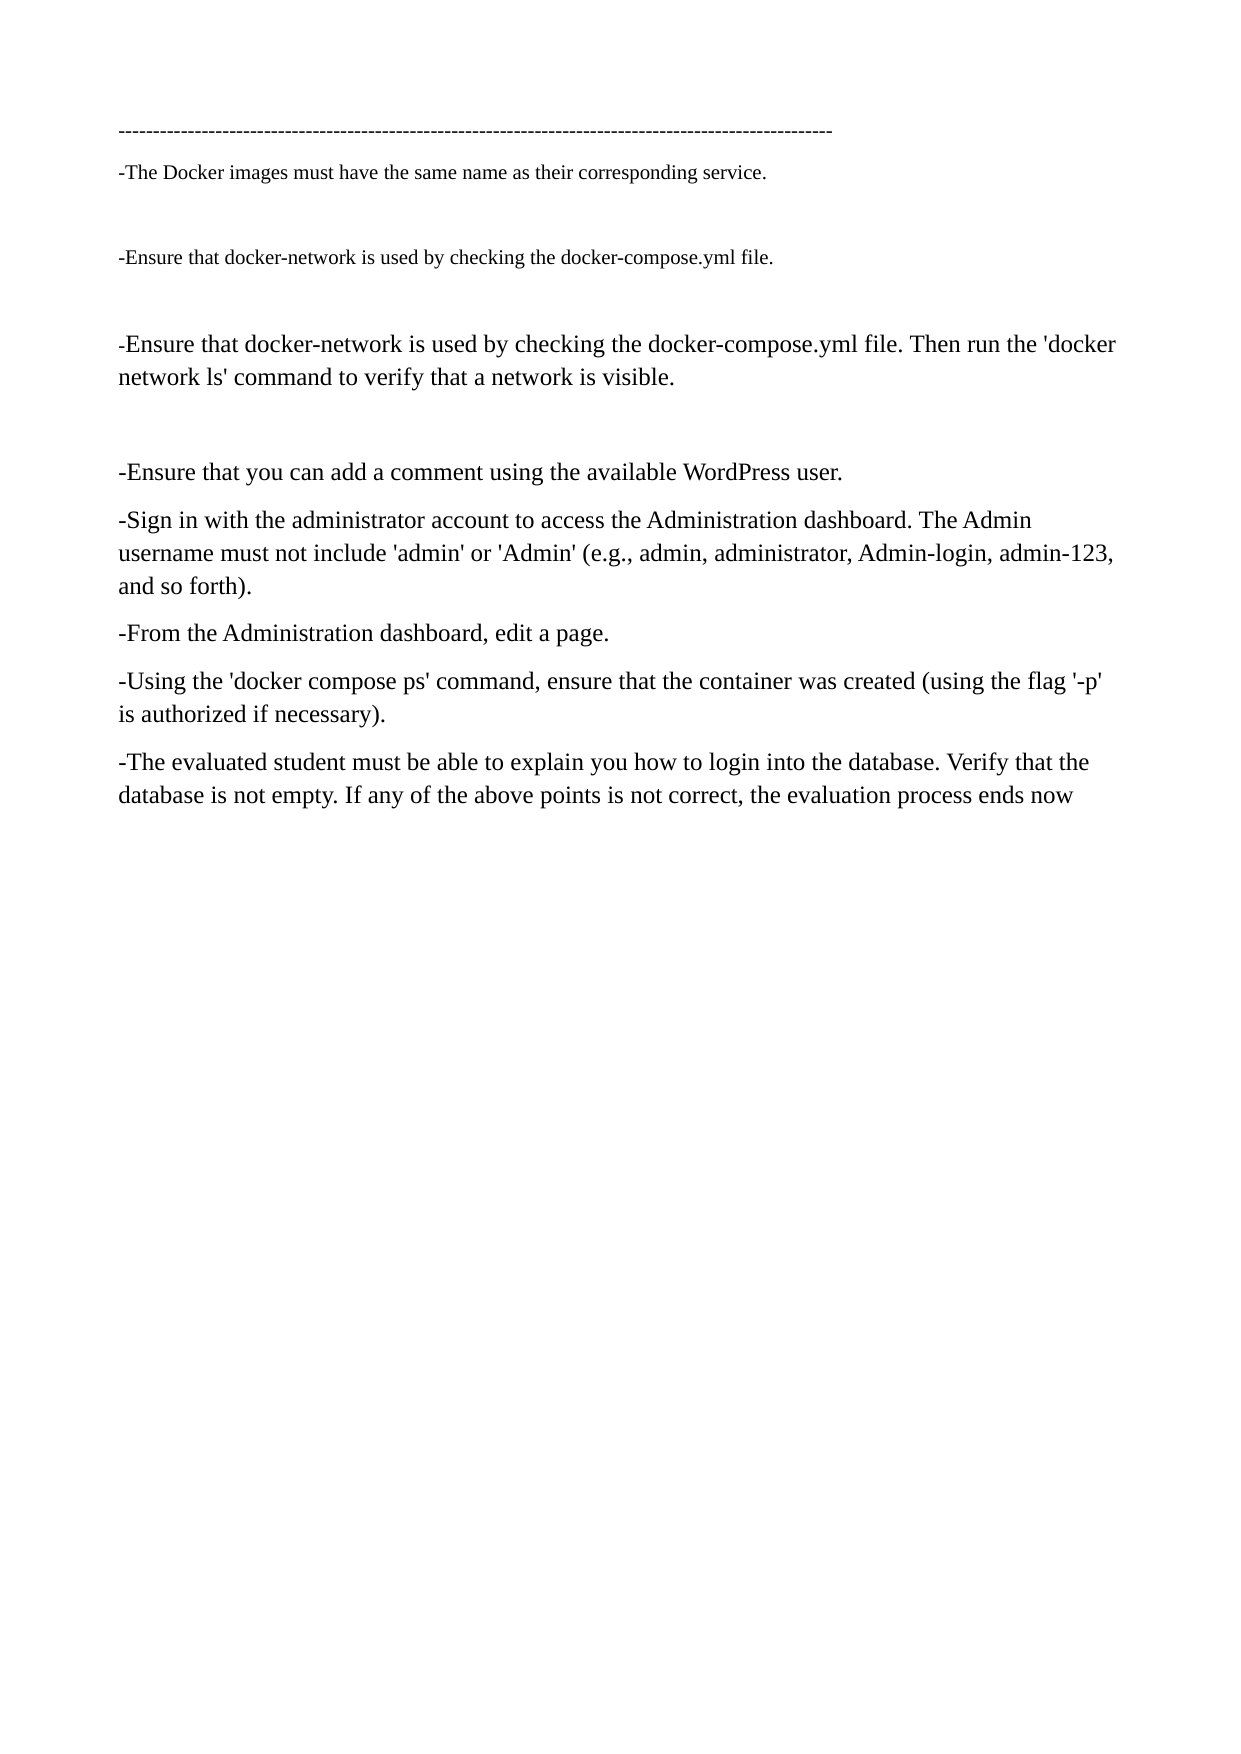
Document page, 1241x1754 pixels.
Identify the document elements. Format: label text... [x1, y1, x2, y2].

text ------------------------------------------------------------------------------------------------------- [118, 118, 1122, 142]
text -Sign in with the administrator account to access the Administration dashboard. The Admin username must not include 'admin' or 'Admin' (e.g., admin, administrator, Admin-login, admin-123, and so forth). [118, 505, 1122, 600]
text -Ensure that you can add a comment using the available WordPress user. [118, 457, 1122, 486]
text -The Docker images must have the same name as their corresponding service. [118, 160, 1122, 184]
text -The evaluated student must be able to explain you how to login into the database. Verify that the database is not empty. If any of the above points is not correct, the evaluation process ends now [118, 747, 1122, 808]
text -Using the 'docker compose ps' command, ensure that the container was created (using the flag '-p' is authorized if necessary). [118, 666, 1122, 728]
text -Ensure that docker-network is used by checking the docker-compose.yml file. [118, 245, 1122, 269]
text -From the Administration dashboard, edit a page. [118, 618, 1122, 647]
text -Ensure that docker-network is used by checking the docker-compose.yml file. Then run the 'docker network ls' command to verify that a network is visible. [118, 329, 1122, 391]
